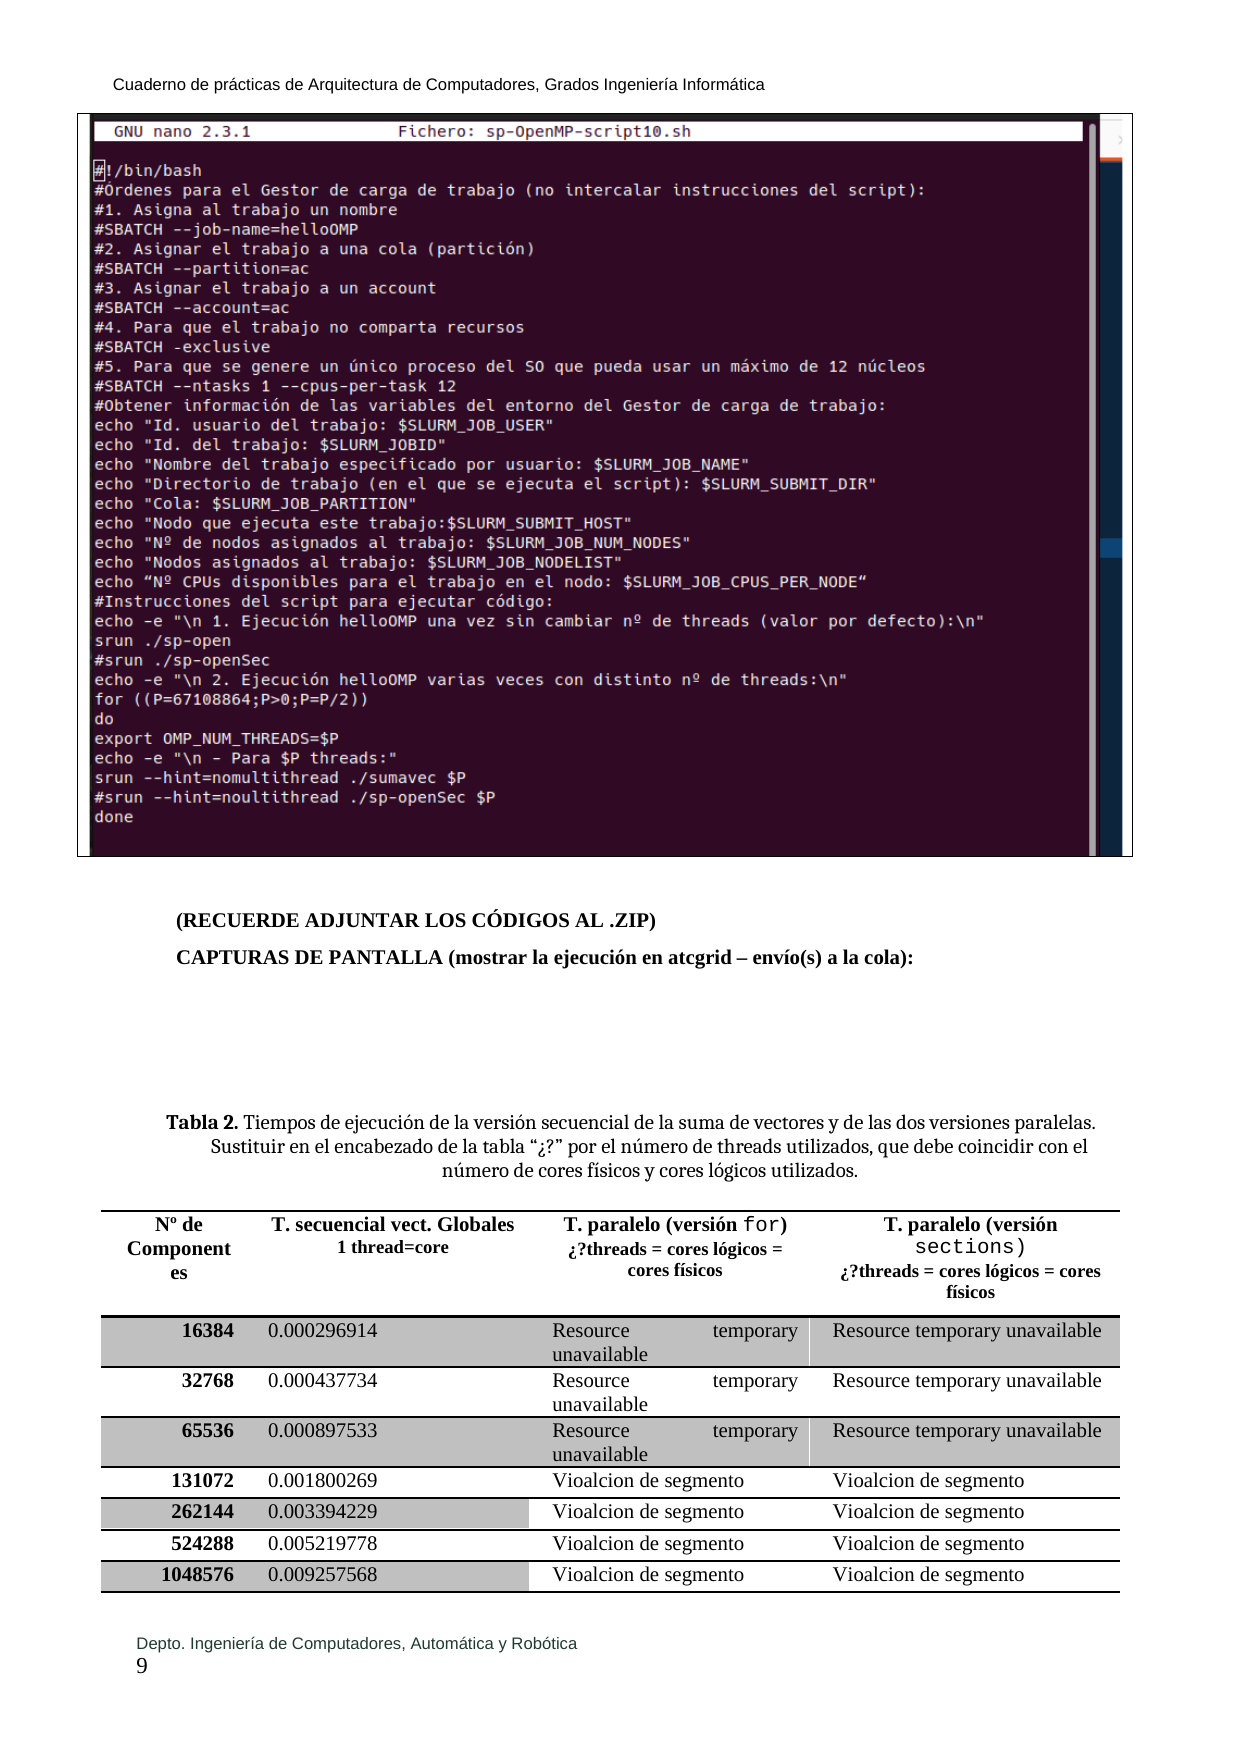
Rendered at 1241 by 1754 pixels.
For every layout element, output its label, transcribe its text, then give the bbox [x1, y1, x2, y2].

text CAPTURAS DE PANTALLA (mostrar la ejecución en atcgrid – envío(s) a la cola): [176, 945, 1143, 969]
table_cell 32768 [101, 1368, 245, 1416]
table_cell Vioalcion de segmento [529, 1531, 809, 1560]
table_cell 0.003394229 [245, 1499, 529, 1528]
table_cell Vioalcion de segmento [810, 1499, 1120, 1528]
table_cell 0.000897533 [245, 1418, 529, 1466]
table_cell Resource temporary unavailable [810, 1418, 1120, 1466]
text (RECUERDE ADJUNTAR LOS CÓDIGOS AL .ZIP) [176, 908, 1143, 932]
table_cell [90, 1183, 1131, 1593]
table_header [1123, 114, 1132, 856]
table_header [78, 114, 89, 856]
table_header Tabla 2. Tiempos de ejecución de la versión secuencial de la suma de vectores y de las dos versiones paralelas. Sustituir en el encabezado de la tabla “¿?” por el número de threads utilizados, que debe coincidir con el número de cores físicos y cores lógicos utilizados. [90, 1086, 1131, 1182]
table_cell Vioalcion de segmento [810, 1562, 1120, 1591]
table_header T. secuencial vect. Globales 1 thread=core [245, 1212, 529, 1315]
table_header T. paralelo (versión sections) ¿?threads = cores lógicos = cores físicos [810, 1212, 1120, 1315]
table_cell Vioalcion de segmento [529, 1499, 809, 1528]
table_cell 16384 [101, 1318, 245, 1366]
table_cell 65536 [101, 1418, 245, 1466]
table_cell Resource temporary unavailable [810, 1368, 1120, 1416]
table_cell 524288 [101, 1531, 245, 1560]
table_cell Resource temporary unavailable [529, 1318, 809, 1366]
table_header Nº de Componentes [101, 1212, 245, 1315]
table_cell Resource temporary unavailable [810, 1318, 1120, 1366]
table_cell Vioalcion de segmento [810, 1531, 1120, 1560]
table_cell Resource temporary unavailable [529, 1418, 809, 1466]
table_cell 0.000296914 [245, 1318, 529, 1366]
table_cell Vioalcion de segmento [529, 1468, 809, 1497]
table_cell Vioalcion de segmento [810, 1468, 1120, 1497]
table_cell 0.000437734 [245, 1368, 529, 1416]
table_cell 1048576 [101, 1562, 245, 1591]
table_cell Resource temporary unavailable [529, 1368, 809, 1416]
table_header T. paralelo (versión for) ¿?threads = cores lógicos = cores físicos [529, 1212, 809, 1315]
table_cell 262144 [101, 1499, 245, 1528]
picture [89, 114, 1123, 856]
table_cell 131072 [101, 1468, 245, 1497]
table_cell Vioalcion de segmento [529, 1562, 809, 1591]
table_cell 0.005219778 [245, 1531, 529, 1560]
table_cell 0.009257568 [245, 1562, 529, 1591]
table_cell 0.001800269 [245, 1468, 529, 1497]
